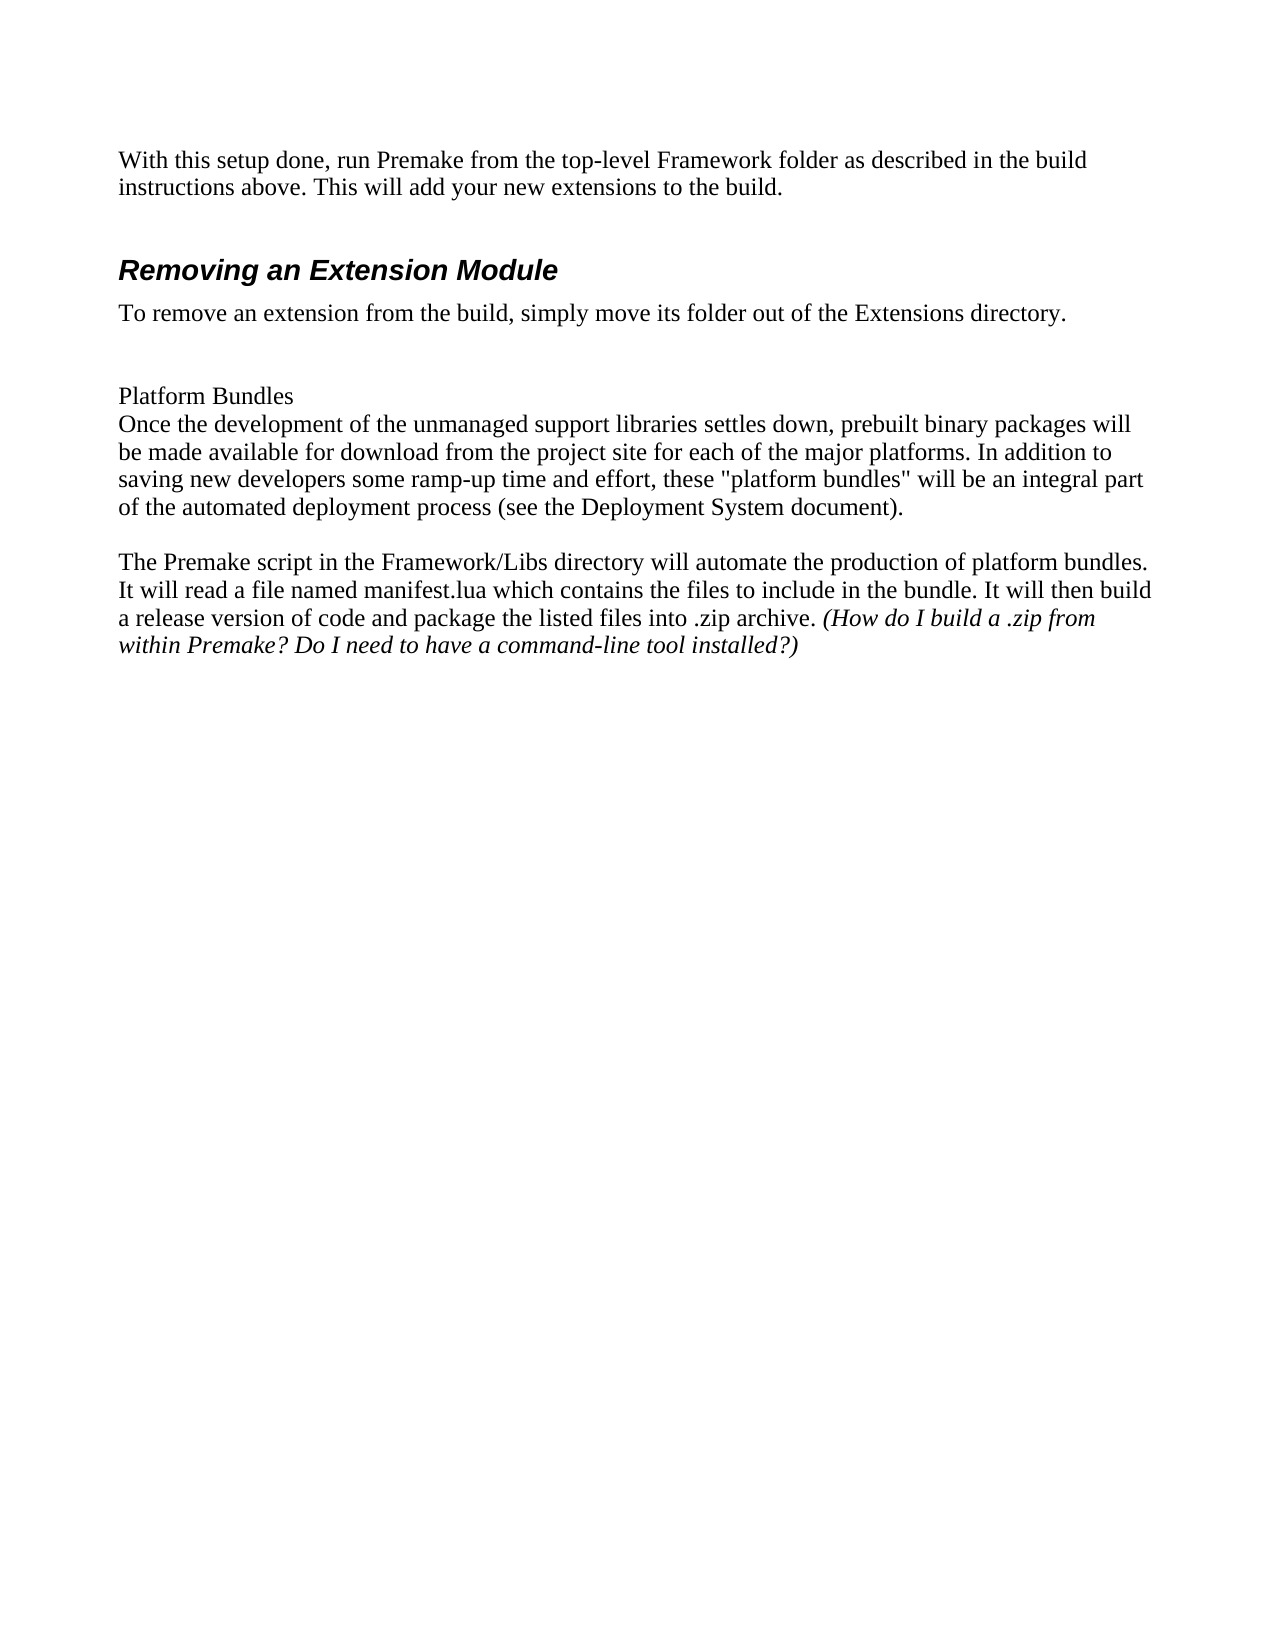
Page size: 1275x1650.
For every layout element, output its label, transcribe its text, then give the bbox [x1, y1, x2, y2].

subtitle Removing an Extension Module [118, 254, 1157, 287]
text Platform Bundles [118, 382, 1157, 410]
text With this setup done, run Premake from the top-level Framework folder as described in the build instructions above. This will add your new extensions to the build. [118, 146, 1157, 201]
text The Premake script in the Framework/Libs directory will automate the production of platform bundles. It will read a file named manifest.lua which contains the files to include in the bundle. It will then build a release version of code and package the listed files into .zip archive. (How do I build a .zip from within Premake? Do I need to have a command-line tool installed?) [118, 548, 1157, 659]
text To remove an extension from the build, simply move its folder out of the Extensions directory. [118, 299, 1157, 327]
text Once the development of the unmanaged support libraries settles down, prebuilt binary packages will be made available for download from the project site for each of the major platforms. In addition to saving new developers some ramp-up time and effort, these "platform bundles" will be an integral part of the automated deployment process (see the Deployment System document). [118, 410, 1157, 521]
